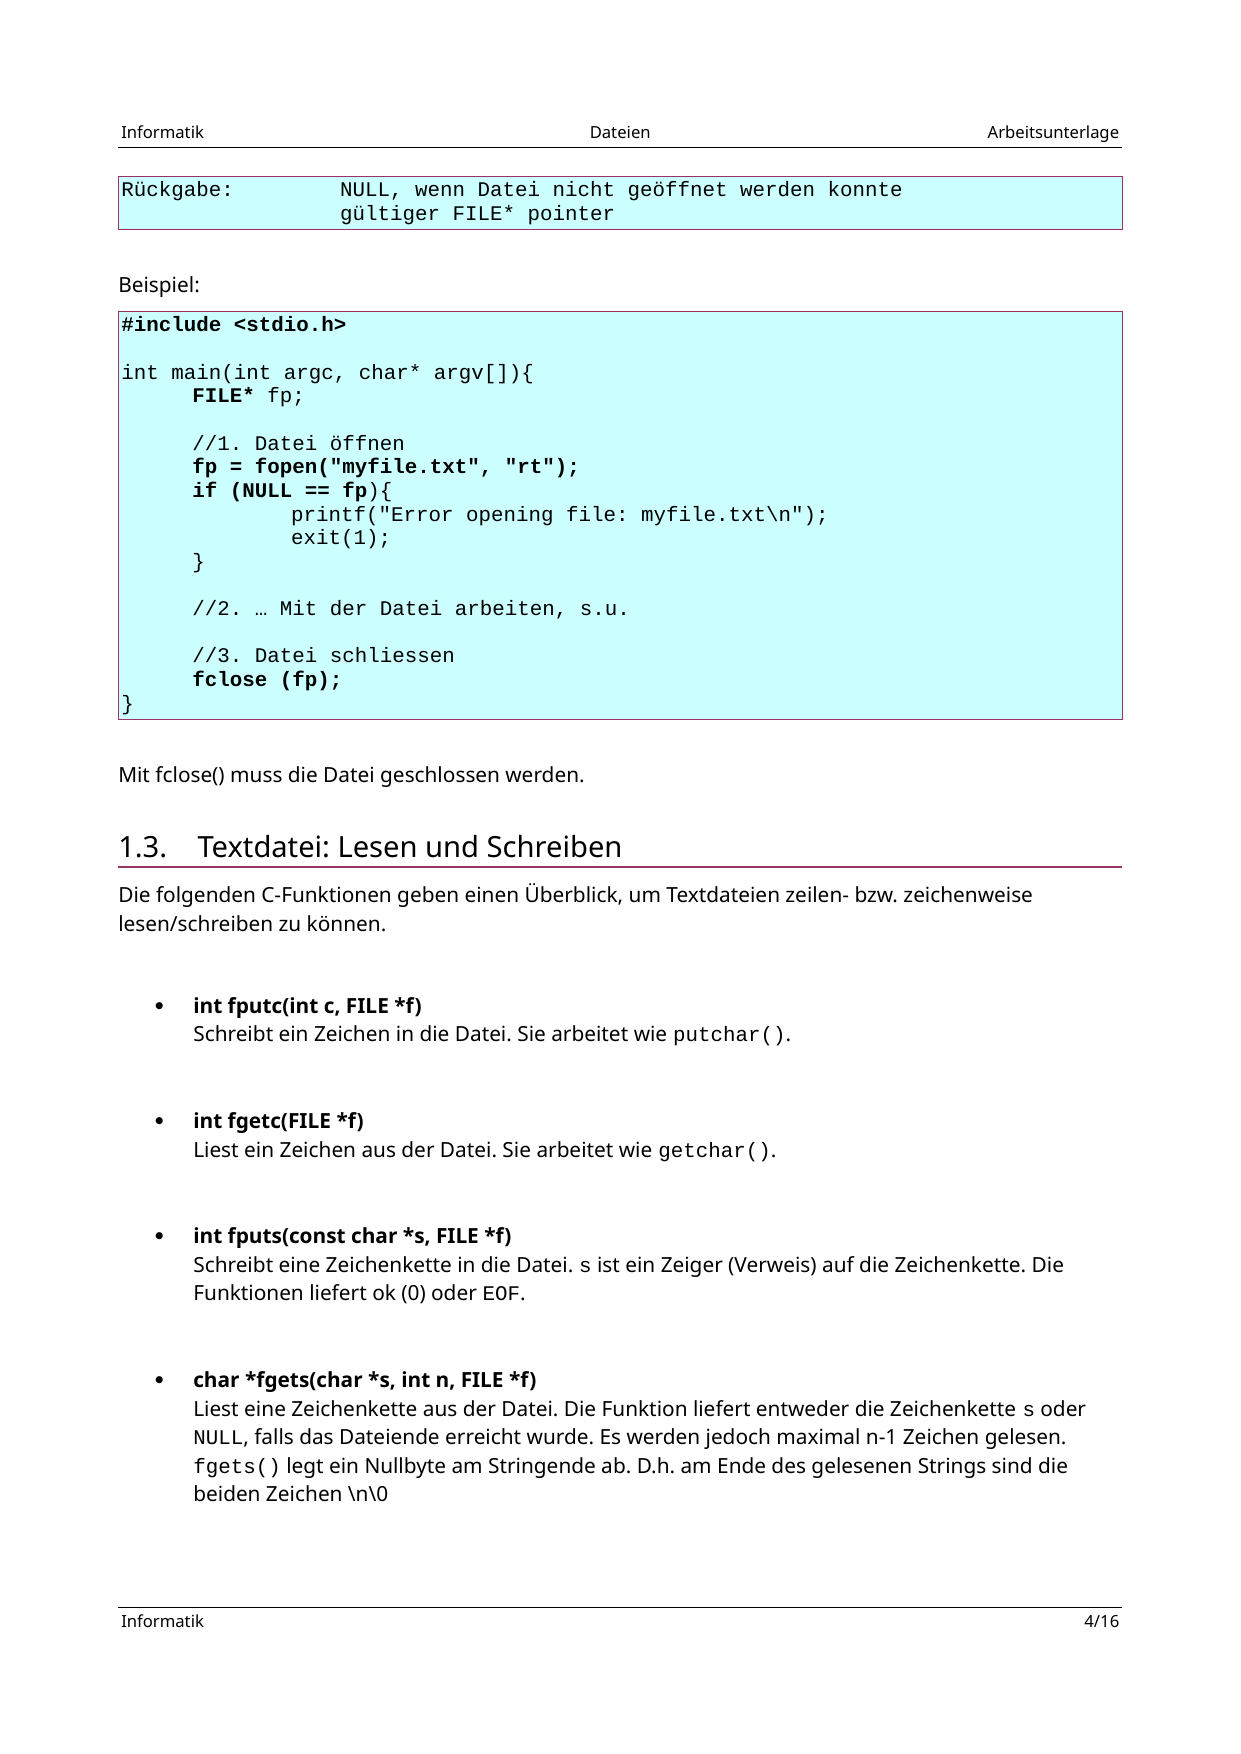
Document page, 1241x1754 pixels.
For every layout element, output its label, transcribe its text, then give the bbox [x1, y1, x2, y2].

text Rückgabe: NULL, wenn Datei nicht geöffnet werden konnte gültiger FILE* pointer [119, 177, 1122, 229]
text int main(int argc, char* argv[]){ [119, 359, 1122, 382]
text //1. Datei öffnen [119, 406, 1122, 453]
list int fputc(int c, FILE *f) Schreibt ein Zeichen in die Datei. Sie arbeitet wie putchar(). [156, 991, 1122, 1048]
text printf("Error opening file: myfile.txt\n"); [119, 501, 1122, 524]
text if (NULL == fp){ [119, 477, 1122, 501]
subtitle Textdatei: Lesen und Schreiben [118, 826, 1122, 866]
text Die folgenden C-Funktionen geben einen Überblick, um Textdateien zeilen- bzw. zeichenweise lesen/schreiben zu können. [118, 881, 1122, 937]
text fp = fopen("myfile.txt", "rt"); [119, 453, 1122, 477]
text #include <stdio.h> [119, 312, 1122, 359]
text FILE* fp; [119, 382, 1122, 406]
text exit(1); [119, 524, 1122, 548]
list int fgetc(FILE *f) Liest ein Zeichen aus der Datei. Sie arbeitet wie getchar(). [156, 1106, 1122, 1163]
list int fputs(const char *s, FILE *f) Schreibt eine Zeichenkette in die Datei. s ist ein Zeiger (Verweis) auf die Zeichenkette. Die Funktionen liefert ok (0) oder EOF. [156, 1222, 1122, 1307]
text Mit fclose() muss die Datei geschlossen werden. [118, 760, 1122, 789]
list char *fgets(char *s, int n, FILE *f) Liest eine Zeichenkette aus der Datei. Die Funktion liefert entweder die Zeichenkette s oder NULL, falls das Dateiende erreicht wurde. Es werden jedoch maximal n-1 Zeichen gelesen. fgets() legt ein Nullbyte am Stringende ab. D.h. am Ende des gelesenen Strings sind die beiden Zeichen \n\0 [156, 1365, 1122, 1508]
text } //2. … Mit der Datei arbeiten, s.u. //3. Datei schliessen fclose (fp); } [119, 548, 1122, 719]
text Beispiel: [118, 271, 1122, 299]
